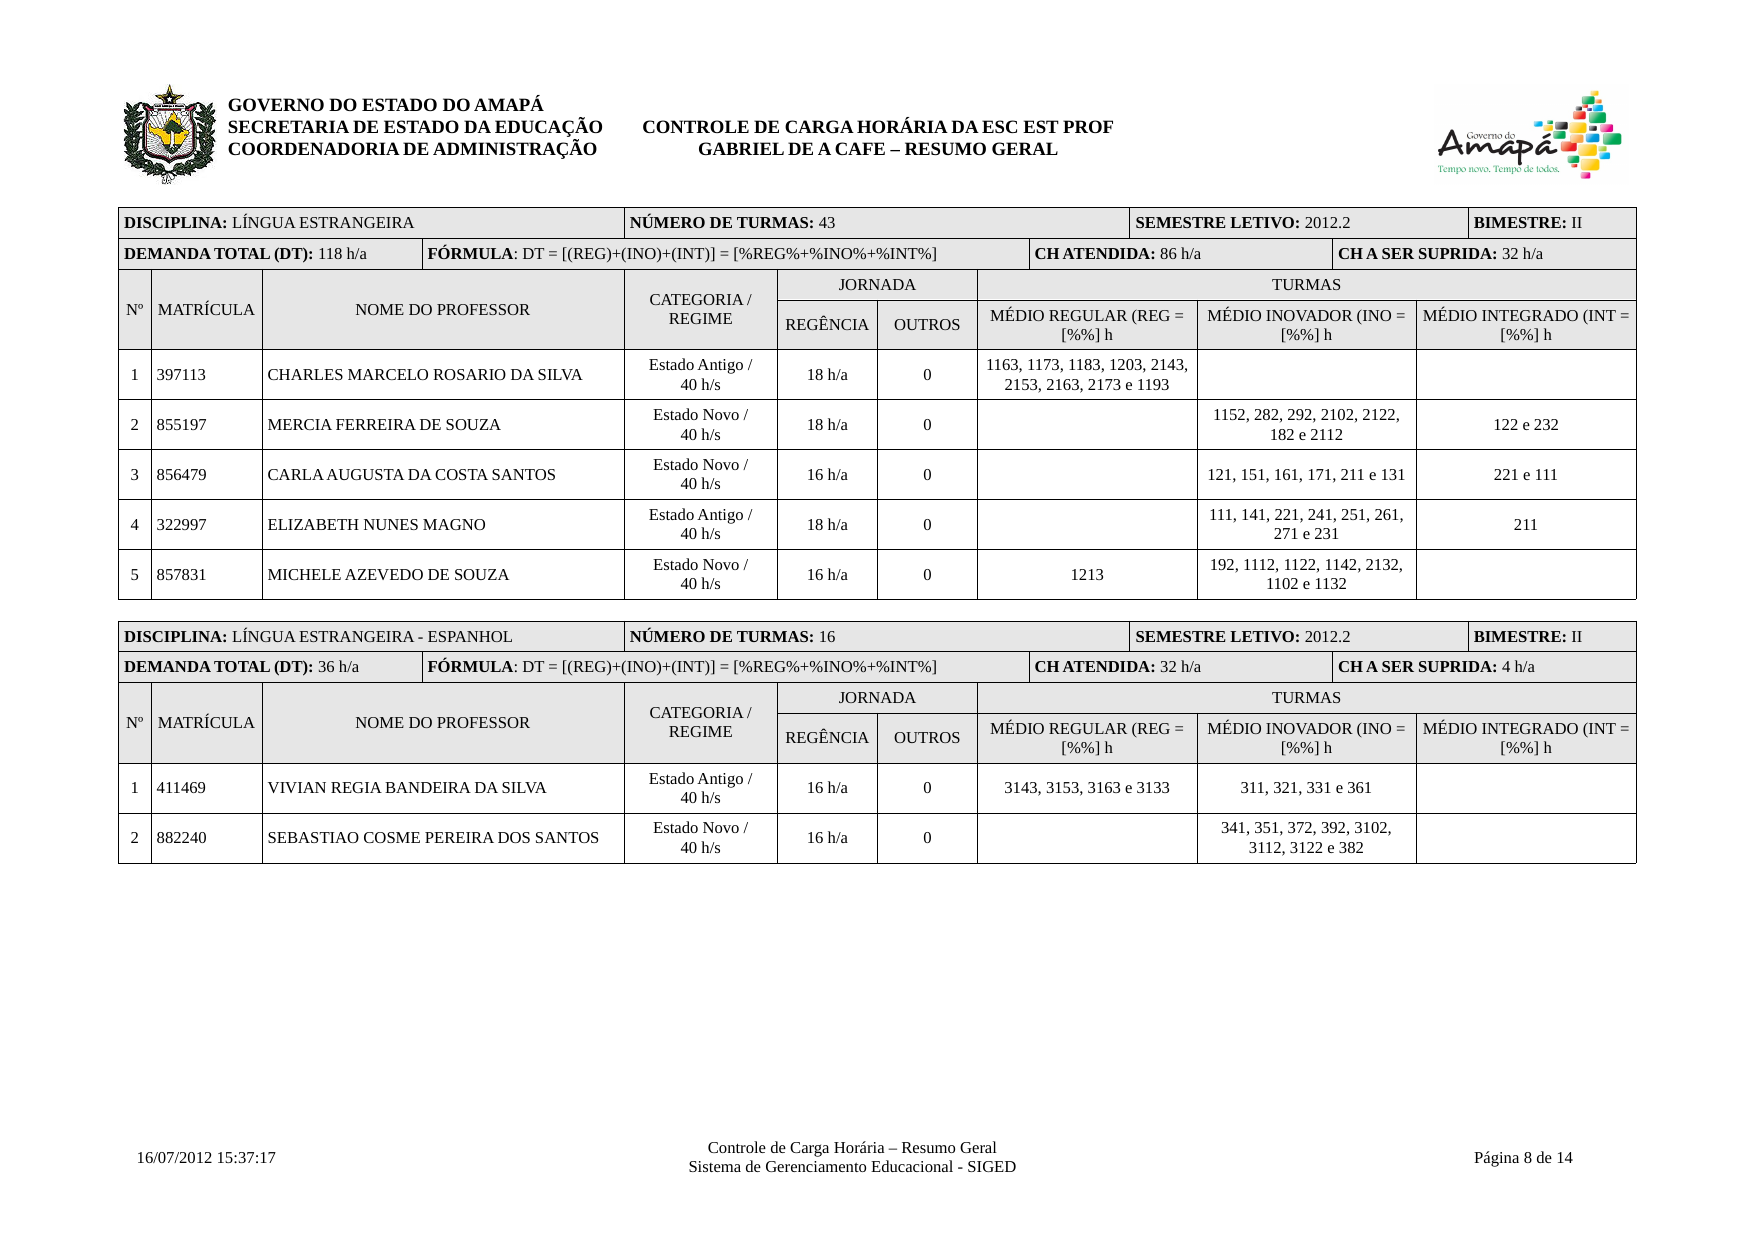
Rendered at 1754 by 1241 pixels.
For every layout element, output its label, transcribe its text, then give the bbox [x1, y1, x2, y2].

table_cell Estado Antigo / 40 h/s [625, 350, 777, 399]
table_cell 5 [119, 550, 151, 599]
table_cell 18 h/a [778, 500, 877, 549]
table_cell [978, 400, 1197, 449]
table_cell 397113 [152, 350, 262, 399]
table_cell 1163, 1173, 1183, 1203, 2143, 2153, 2163, 2173 e 1193 [978, 350, 1197, 399]
table_cell 2 [119, 400, 151, 449]
table_cell CATEGORIA / REGIME [625, 270, 777, 349]
table_cell MICHELE AZEVEDO DE SOUZA [263, 550, 624, 599]
table_cell MERCIA FERREIRA DE SOUZA [263, 400, 624, 449]
table_cell 16 h/a [778, 764, 877, 812]
table_cell 192, 1112, 1122, 1142, 2132, 1102 e 1132 [1198, 550, 1416, 599]
table_cell VIVIAN REGIA BANDEIRA DA SILVA [263, 764, 624, 812]
table_cell Estado Antigo / 40 h/s [625, 764, 777, 812]
picture [1433, 84, 1629, 185]
table_cell 16 h/a [778, 450, 877, 499]
table_cell CH A SER SUPRIDA: 32 h/a [1333, 239, 1636, 269]
table_header BIMESTRE: II [1469, 622, 1636, 651]
table_cell 4 [119, 500, 151, 549]
table_cell FÓRMULA: DT = [(REG)+(INO)+(INT)] = [%REG%+%INO%+%INT%] [423, 652, 1029, 682]
table_cell MÉDIO INOVADOR (INO = [%%] h [1198, 714, 1416, 763]
table_header NÚMERO DE TURMAS: 16 [625, 622, 1129, 651]
table_header NÚMERO DE TURMAS: 43 [625, 208, 1129, 238]
table_cell 0 [878, 400, 977, 449]
table_cell JORNADA [778, 683, 977, 713]
table_cell 322997 [152, 500, 262, 549]
table_cell 16 h/a [778, 814, 877, 862]
table_header SEMESTRE LETIVO: 2012.2 [1130, 622, 1468, 651]
table_cell 2 [119, 814, 151, 862]
table_cell MATRÍCULA [152, 683, 262, 763]
table_cell SEBASTIAO COSME PEREIRA DOS SANTOS [263, 814, 624, 862]
table_cell MÉDIO INTEGRADO (INT = [%%] h [1417, 301, 1636, 349]
table_cell 0 [878, 814, 977, 862]
table_cell NOME DO PROFESSOR [263, 270, 624, 349]
table_cell CH ATENDIDA: 86 h/a [1030, 239, 1332, 269]
table_cell Estado Novo / 40 h/s [625, 450, 777, 499]
table_cell CH A SER SUPRIDA: 4 h/a [1333, 652, 1636, 682]
table_cell 211 [1417, 500, 1636, 549]
table_cell 1213 [978, 550, 1197, 599]
table_cell 856479 [152, 450, 262, 499]
table_cell [978, 450, 1197, 499]
table_cell 18 h/a [778, 400, 877, 449]
table_cell [978, 814, 1197, 862]
table_cell FÓRMULA: DT = [(REG)+(INO)+(INT)] = [%REG%+%INO%+%INT%] [423, 239, 1029, 269]
table_cell MATRÍCULA [152, 270, 262, 349]
table_cell [1198, 350, 1416, 399]
table_cell Estado Novo / 40 h/s [625, 814, 777, 862]
table_cell 0 [878, 450, 977, 499]
table_cell REGÊNCIA [778, 301, 877, 349]
table_cell [1417, 550, 1636, 599]
table_cell 0 [878, 500, 977, 549]
table_cell REGÊNCIA [778, 714, 877, 763]
table_cell Nº [119, 683, 151, 763]
table_cell 122 e 232 [1417, 400, 1636, 449]
table_cell [978, 500, 1197, 549]
table_cell 0 [878, 764, 977, 812]
table_header DISCIPLINA: LÍNGUA ESTRANGEIRA - ESPANHOL [119, 622, 624, 651]
table_cell 1 [119, 350, 151, 399]
table_cell 411469 [152, 764, 262, 812]
table_cell 3 [119, 450, 151, 499]
table_cell NOME DO PROFESSOR [263, 683, 624, 763]
table_cell 111, 141, 221, 241, 251, 261, 271 e 231 [1198, 500, 1416, 549]
table_cell 221 e 111 [1417, 450, 1636, 499]
table_cell MÉDIO REGULAR (REG = [%%] h [978, 301, 1197, 349]
table_cell DEMANDA TOTAL (DT): 118 h/a [119, 239, 422, 269]
table_cell Nº [119, 270, 151, 349]
table_cell Estado Novo / 40 h/s [625, 550, 777, 599]
table_cell 0 [878, 550, 977, 599]
table_cell 16 h/a [778, 550, 877, 599]
table_cell 882240 [152, 814, 262, 862]
table_cell [1417, 350, 1636, 399]
table_cell MÉDIO REGULAR (REG = [%%] h [978, 714, 1197, 763]
table_cell 1152, 282, 292, 2102, 2122, 182 e 2112 [1198, 400, 1416, 449]
table_cell 341, 351, 372, 392, 3102, 3112, 3122 e 382 [1198, 814, 1416, 862]
table_cell CATEGORIA / REGIME [625, 683, 777, 763]
table_cell 3143, 3153, 3163 e 3133 [978, 764, 1197, 812]
table_cell 18 h/a [778, 350, 877, 399]
table_cell TURMAS [978, 270, 1636, 299]
table_cell [1417, 814, 1636, 862]
table_cell Estado Novo / 40 h/s [625, 400, 777, 449]
table_cell 121, 151, 161, 171, 211 e 131 [1198, 450, 1416, 499]
table_cell CHARLES MARCELO ROSARIO DA SILVA [263, 350, 624, 399]
table_cell 0 [878, 350, 977, 399]
table_cell CH ATENDIDA: 32 h/a [1030, 652, 1332, 682]
table_header DISCIPLINA: LÍNGUA ESTRANGEIRA [119, 208, 624, 238]
table_cell [1417, 764, 1636, 812]
table_cell ELIZABETH NUNES MAGNO [263, 500, 624, 549]
table_header SEMESTRE LETIVO: 2012.2 [1130, 208, 1468, 238]
table_cell OUTROS [878, 301, 977, 349]
table_header BIMESTRE: II [1469, 208, 1636, 238]
table_cell MÉDIO INTEGRADO (INT = [%%] h [1417, 714, 1636, 763]
table_cell JORNADA [778, 270, 977, 299]
table_cell OUTROS [878, 714, 977, 763]
picture [123, 84, 218, 185]
table_cell MÉDIO INOVADOR (INO = [%%] h [1198, 301, 1416, 349]
table_cell DEMANDA TOTAL (DT): 36 h/a [119, 652, 422, 682]
table_cell CARLA AUGUSTA DA COSTA SANTOS [263, 450, 624, 499]
table_cell 855197 [152, 400, 262, 449]
table_cell Estado Antigo / 40 h/s [625, 500, 777, 549]
table_cell 1 [119, 764, 151, 812]
table_cell 311, 321, 331 e 361 [1198, 764, 1416, 812]
table_cell TURMAS [978, 683, 1636, 713]
table_cell 857831 [152, 550, 262, 599]
